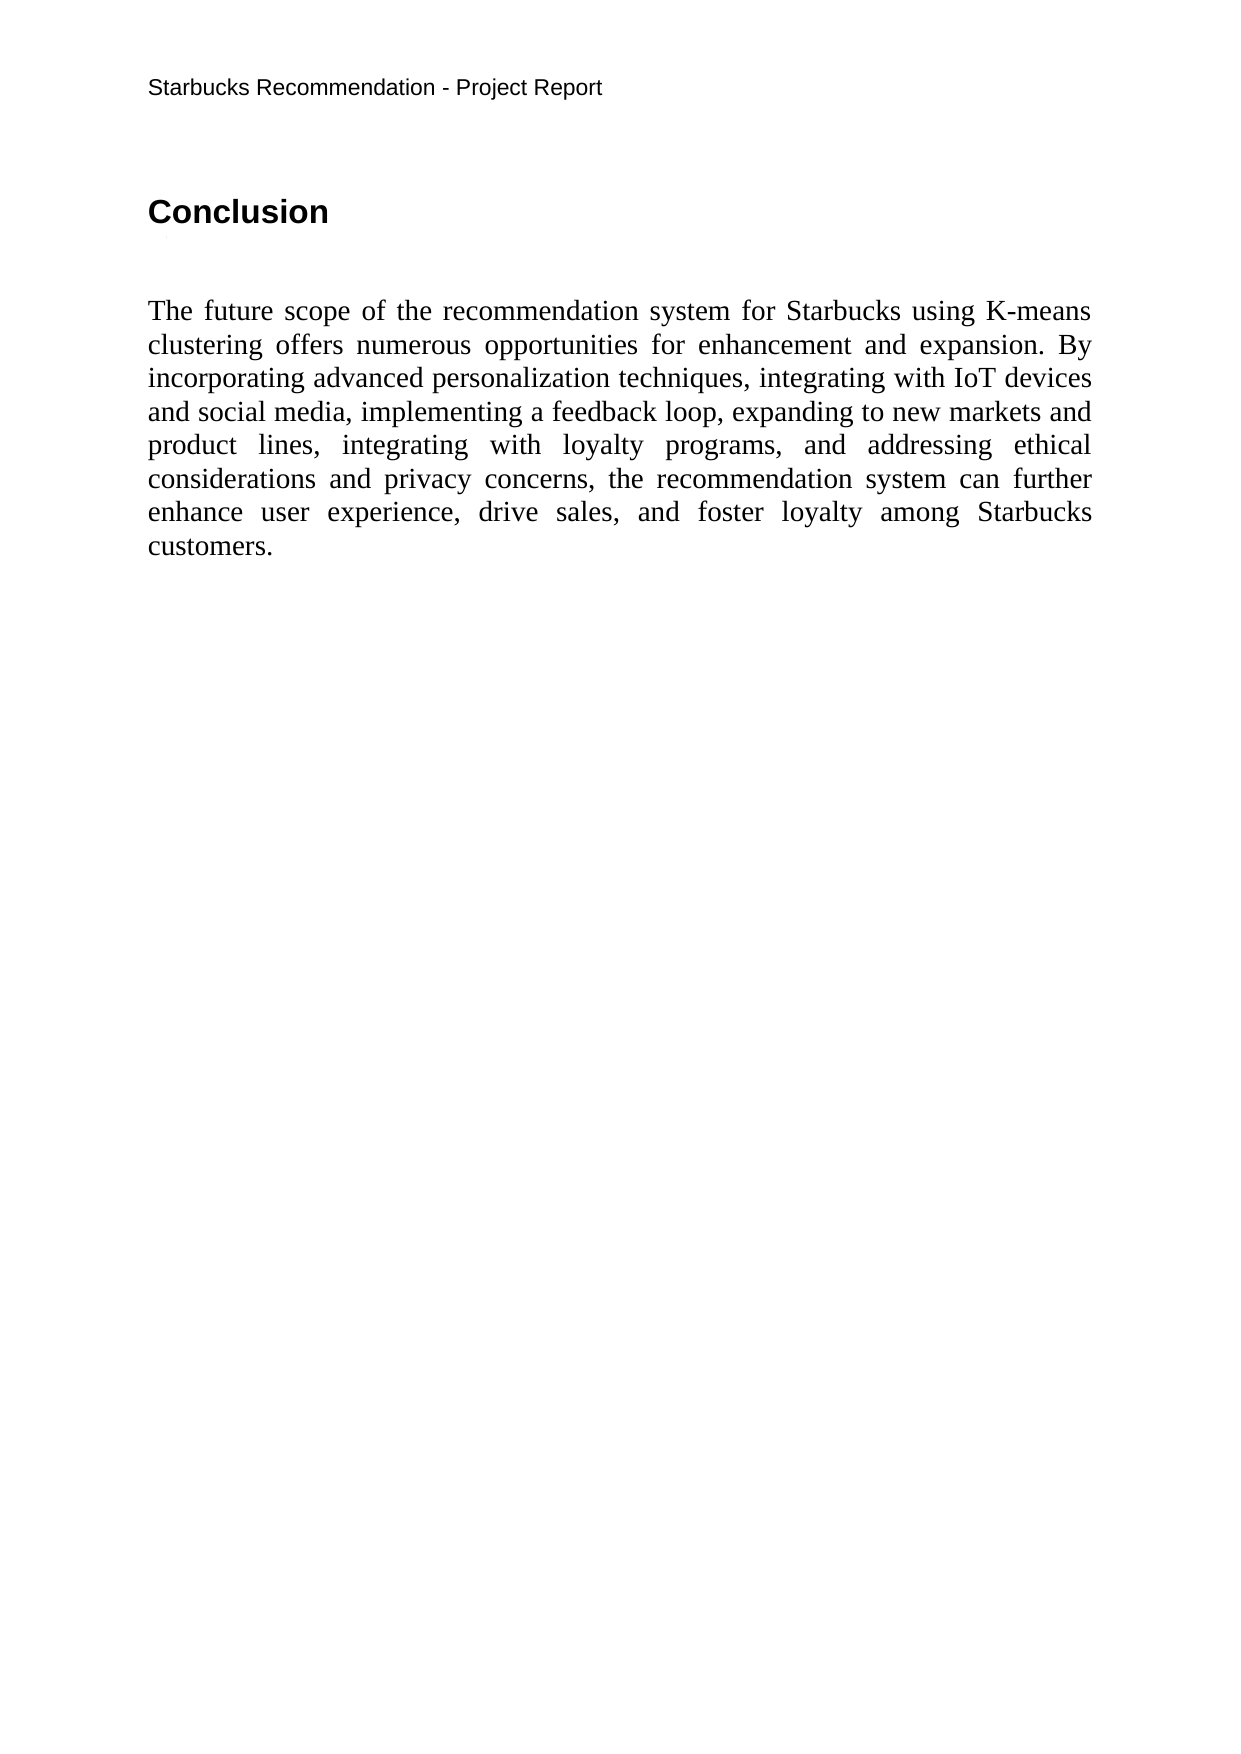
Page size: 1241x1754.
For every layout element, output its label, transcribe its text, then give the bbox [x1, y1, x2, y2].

text Conclusion [148, 192, 1093, 230]
text The future scope of the recommendation system for Starbucks using K-means clustering offers numerous opportunities for enhancement and expansion. By incorporating advanced personalization techniques, integrating with IoT devices and social media, implementing a feedback loop, expanding to new markets and product lines, integrating with loyalty programs, and addressing ethical considerations and privacy concerns, the recommendation system can further enhance user experience, drive sales, and foster loyalty among Starbucks customers. [148, 293, 1093, 562]
